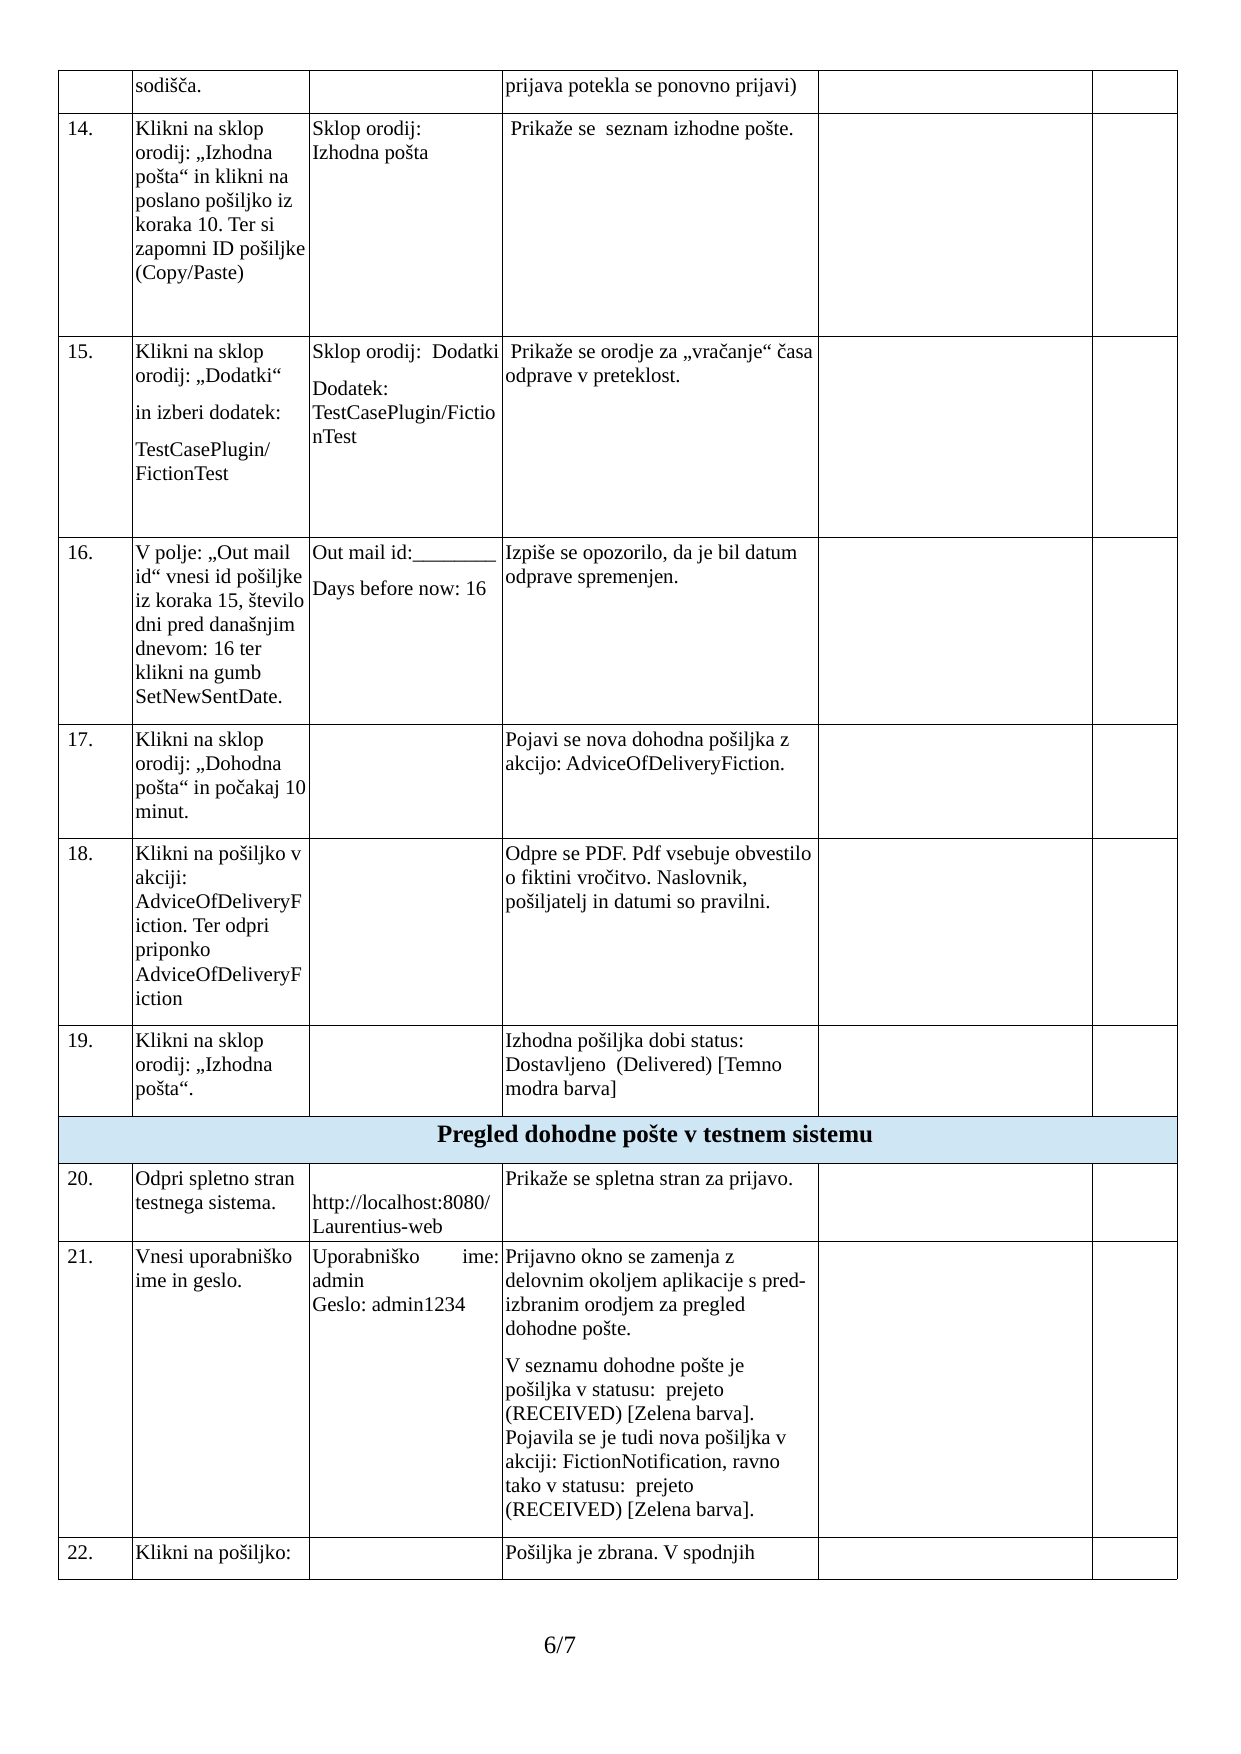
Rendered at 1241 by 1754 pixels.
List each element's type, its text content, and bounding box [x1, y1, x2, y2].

table_cell [1093, 114, 1177, 336]
table_cell [1093, 71, 1177, 113]
table_cell [310, 1026, 502, 1116]
table_cell [1093, 1026, 1177, 1116]
table_cell Izhodna pošiljka dobi status: Dostavljeno (Delivered) [Temno modra barva] [503, 1026, 818, 1116]
table_cell [59, 538, 132, 723]
table_cell Klikni na sklop orodij: „Dohodna pošta“ in počakaj 10 minut. [133, 725, 309, 838]
table_cell Pojavi se nova dohodna pošiljka z akcijo: AdviceOfDeliveryFiction. [503, 725, 818, 838]
table_cell Out mail id:________ Days before now: 16 [310, 538, 502, 723]
table_cell [819, 725, 1092, 838]
table_cell Odpri spletno stran testnega sistema. [133, 1164, 309, 1241]
table_cell [819, 337, 1092, 537]
table_cell [59, 725, 132, 838]
table_cell Sklop orodij: Dodatki Dodatek: TestCasePlugin/FictionTest [310, 337, 502, 537]
table_cell Prikaže se orodje za „vračanje“ časa odprave v preteklost. [503, 337, 818, 537]
table_cell Klikni na pošiljko v akciji: AdviceOfDeliveryFiction. Ter odpri priponko AdviceOfDeliveryFiction [133, 839, 309, 1025]
table_cell [819, 1242, 1092, 1537]
table_cell [1093, 725, 1177, 838]
table_cell Sklop orodij: Izhodna pošta [310, 114, 502, 336]
table_cell Izpiše se opozorilo, da je bil datum odprave spremenjen. [503, 538, 818, 723]
table_cell [59, 1026, 132, 1116]
table_cell [59, 337, 132, 537]
table_cell Klikni na sklop orodij: „Izhodna pošta“. [133, 1026, 309, 1116]
table_cell Pošiljka je zbrana. V spodnjih [503, 1538, 818, 1579]
table_cell [1093, 337, 1177, 537]
table_cell Uporabniško ime: admin Geslo: admin1234 [310, 1242, 502, 1537]
table_cell [310, 839, 502, 1025]
table_cell Klikni na sklop orodij: „Izhodna pošta“ in klikni na poslano pošiljko iz koraka 10. Ter si zapomni ID pošiljke (Copy/Paste) [133, 114, 309, 336]
table_cell [1093, 1538, 1177, 1579]
table_cell [1093, 1242, 1177, 1537]
table_cell [59, 1164, 132, 1241]
table_cell [59, 1538, 132, 1579]
table_cell Klikni na sklop orodij: „Dodatki“ in izberi dodatek: TestCasePlugin/FictionTest [133, 337, 309, 537]
table_cell V polje: „Out mail id“ vnesi id pošiljke iz koraka 15, število dni pred današnjim dnevom: 16 ter klikni na gumb SetNewSentDate. [133, 538, 309, 723]
table_cell Odpre se PDF. Pdf vsebuje obvestilo o fiktini vročitvo. Naslovnik, pošiljatelj in datumi so pravilni. [503, 839, 818, 1025]
table_cell [819, 1026, 1092, 1116]
table_cell [310, 725, 502, 838]
table_cell http://localhost:8080/Laurentius-web [310, 1164, 502, 1241]
table_cell prijava potekla se ponovno prijavi) [503, 71, 818, 113]
table_cell [310, 1538, 502, 1579]
table_cell [59, 1242, 132, 1537]
table_cell Pregled dohodne pošte v testnem sistemu [59, 1117, 1177, 1163]
table_cell [1093, 538, 1177, 723]
table_cell [819, 114, 1092, 336]
table_cell Prijavno okno se zamenja z delovnim okoljem aplikacije s pred-izbranim orodjem za pregled dohodne pošte. V seznamu dohodne pošte je pošiljka v statusu: prejeto (RECEIVED) [Zelena barva]. Pojavila se je tudi nova pošiljka v akciji: FictionNotification, ravno tako v statusu: prejeto (RECEIVED) [Zelena barva]. [503, 1242, 818, 1537]
table_cell [819, 71, 1092, 113]
table_cell [59, 71, 132, 113]
table_cell [1093, 1164, 1177, 1241]
table_cell [819, 1538, 1092, 1579]
table_cell [310, 71, 502, 113]
table_cell [1093, 839, 1177, 1025]
table_cell sodišča. [133, 71, 309, 113]
table_cell [59, 114, 132, 336]
table_cell [819, 839, 1092, 1025]
table_cell [819, 538, 1092, 723]
table_cell Klikni na pošiljko: [133, 1538, 309, 1579]
table_cell [819, 1164, 1092, 1241]
table_cell [59, 839, 132, 1025]
table_cell Prikaže se spletna stran za prijavo. [503, 1164, 818, 1241]
table_cell Vnesi uporabniško ime in geslo. [133, 1242, 309, 1537]
table_cell Prikaže se seznam izhodne pošte. [503, 114, 818, 336]
